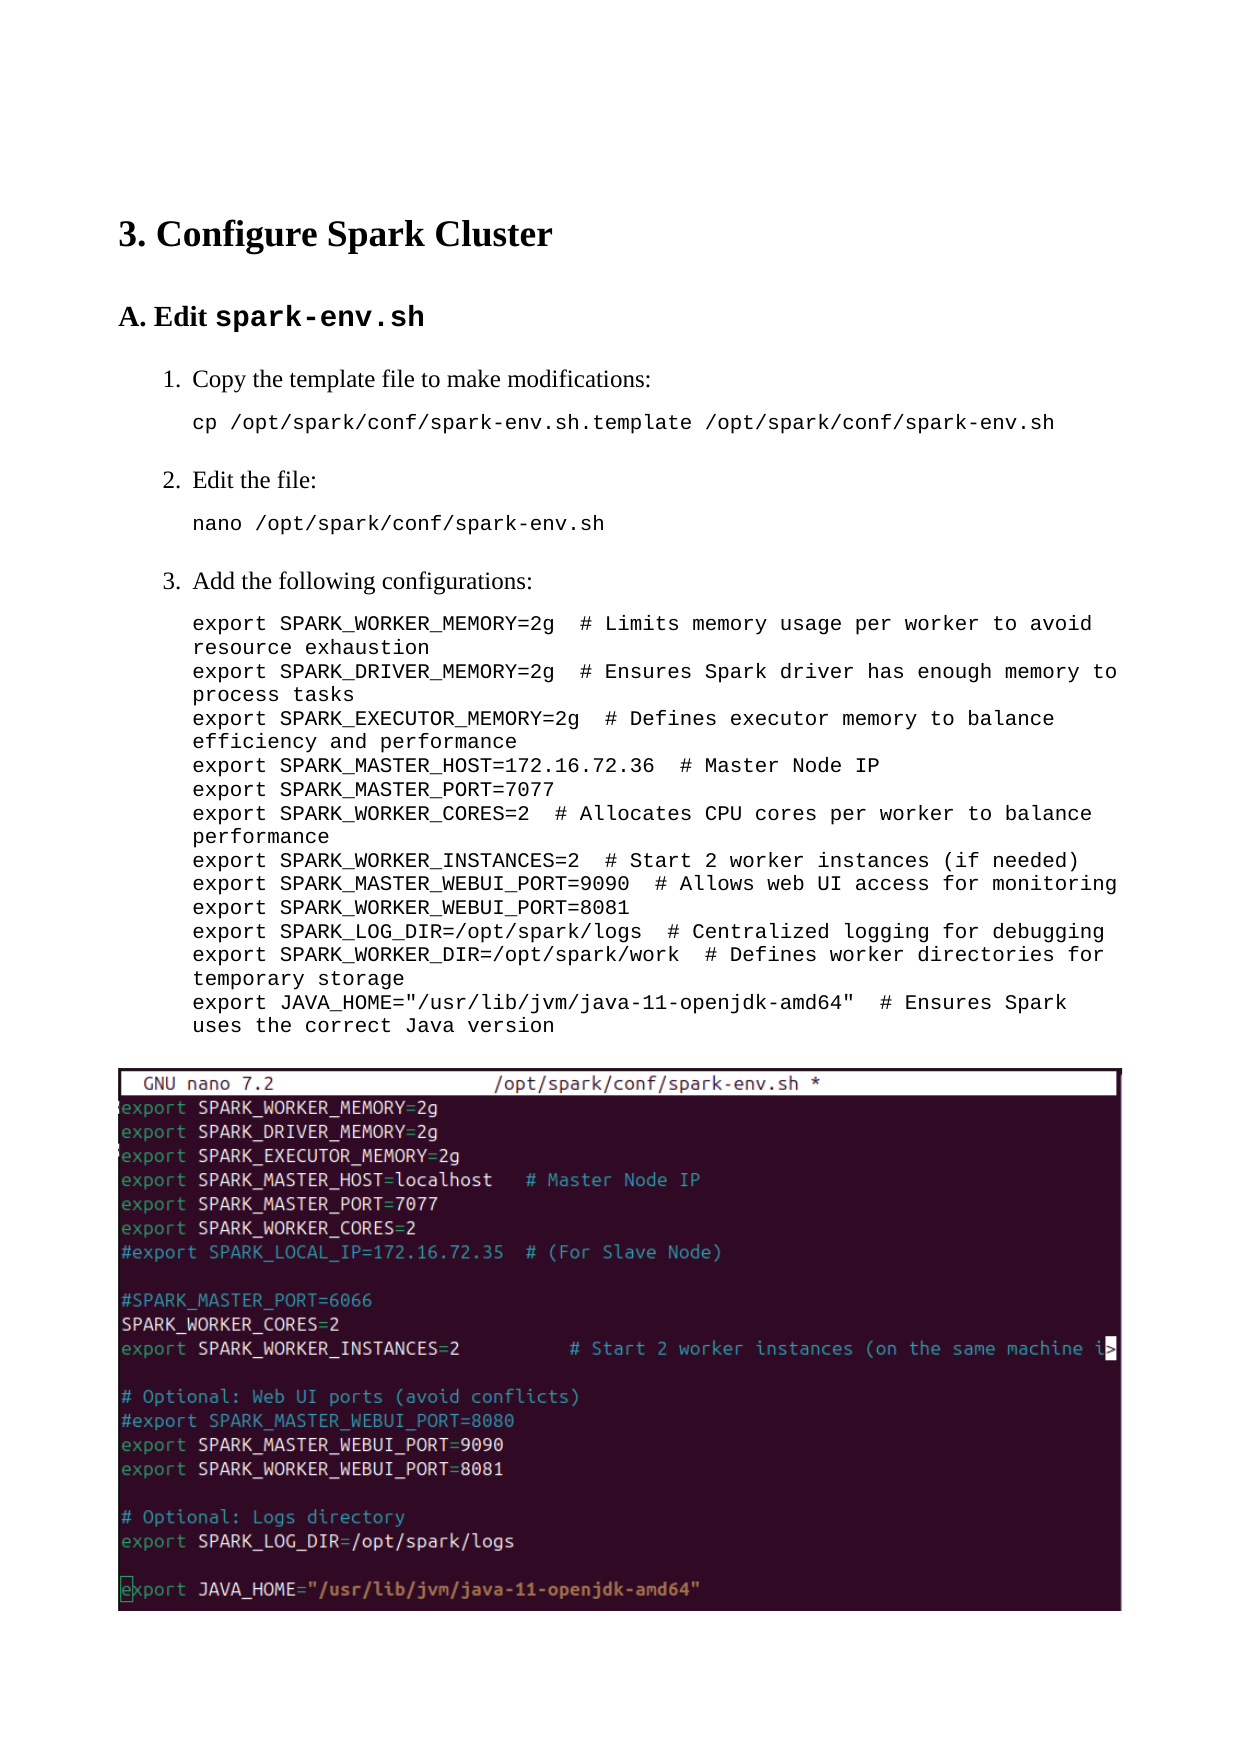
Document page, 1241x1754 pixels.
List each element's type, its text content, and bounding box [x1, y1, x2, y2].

list export SPARK_WORKER_CORES=2 # Allocates CPU cores per worker to balance performance [162, 802, 1122, 850]
subtitle A. Edit spark-env.sh [118, 299, 1122, 335]
list export SPARK_WORKER_WEBUI_PORT=8081 [162, 897, 1122, 921]
list nano /opt/spark/conf/spark-env.sh [162, 513, 1122, 536]
list Copy the template file to make modifications: [162, 364, 1122, 393]
list cp /opt/spark/conf/spark-env.sh.template /opt/spark/conf/spark-env.sh [162, 412, 1122, 436]
list Add the following configurations: [162, 566, 1122, 594]
list export SPARK_MASTER_HOST=172.16.72.36 # Master Node IP [162, 755, 1122, 779]
list export SPARK_EXECUTOR_MEMORY=2g # Defines executor memory to balance efficiency and performance [162, 708, 1122, 755]
list export SPARK_LOG_DIR=/opt/spark/logs # Centralized logging for debugging [162, 921, 1122, 944]
list export SPARK_WORKER_INSTANCES=2 # Start 2 worker instances (if needed) [162, 850, 1122, 873]
list export SPARK_MASTER_PORT=7077 [162, 779, 1122, 802]
list export SPARK_DRIVER_MEMORY=2g # Ensures Spark driver has enough memory to process tasks [162, 661, 1122, 708]
subtitle 3. Configure Spark Cluster [118, 212, 1122, 255]
list export SPARK_WORKER_DIR=/opt/spark/work # Defines worker directories for temporary storage [162, 944, 1122, 992]
list export SPARK_WORKER_MEMORY=2g # Limits memory usage per worker to avoid resource exhaustion [162, 613, 1122, 661]
picture [118, 1068, 1123, 1611]
list Edit the file: [162, 465, 1122, 494]
list export SPARK_MASTER_WEBUI_PORT=9090 # Allows web UI access for monitoring [162, 873, 1122, 897]
list export JAVA_HOME="/usr/lib/jvm/java-11-openjdk-amd64" # Ensures Spark uses the correct Java version [162, 992, 1122, 1039]
